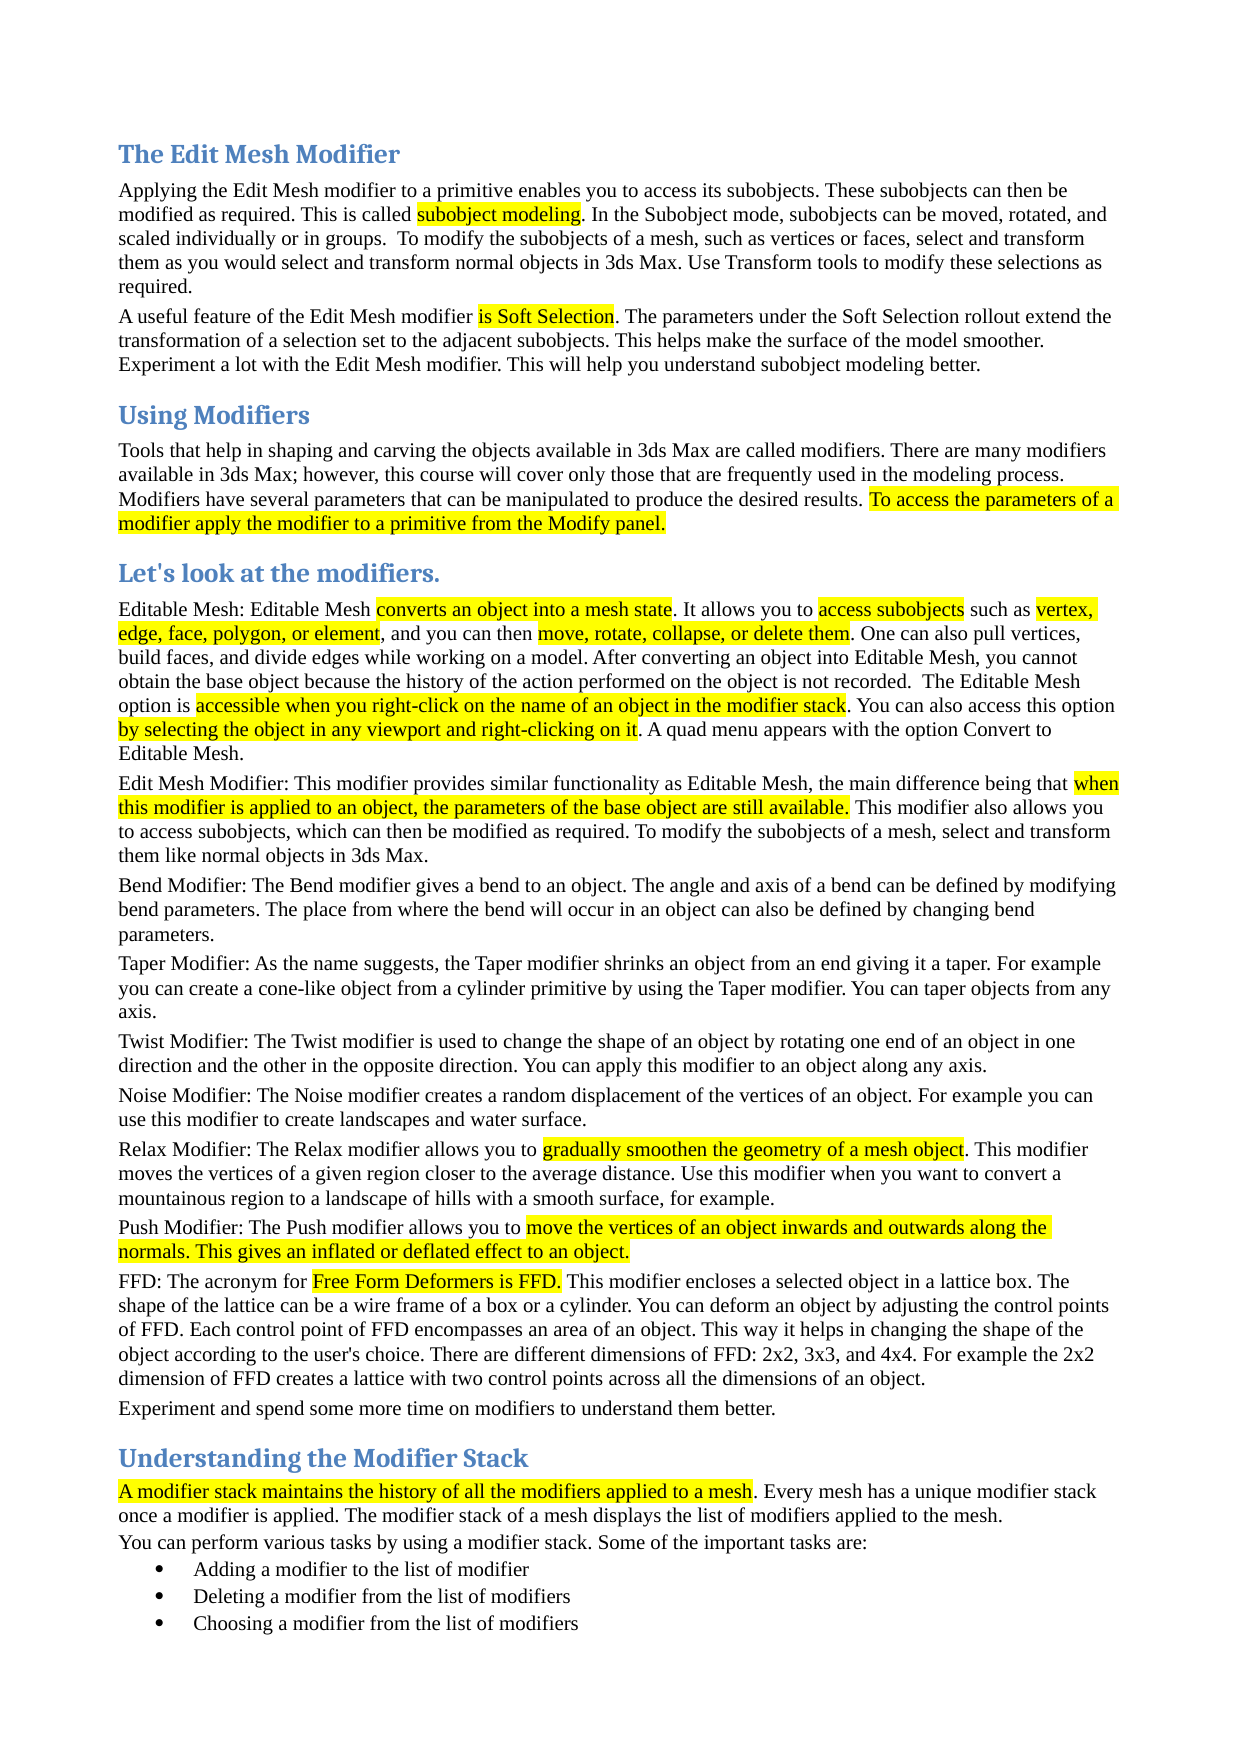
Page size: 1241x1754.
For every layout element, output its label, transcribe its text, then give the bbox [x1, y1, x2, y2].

list Adding a modifier to the list of modifier [156, 1557, 1122, 1581]
text Bend Modifier: The Bend modifier gives a bend to an object. The angle and axis of a bend can be defined by modifying bend parameters. The place from where the bend will occur in an object can also be defined by changing bend parameters. [118, 873, 1122, 946]
text A useful feature of the Edit Mesh modifier is Soft Selection. The parameters under the Soft Selection rollout extend the transformation of a selection set to the adjacent subobjects. This helps make the surface of the model smoother. Experiment a lot with the Edit Mesh modifier. This will help you understand subobject modeling better. [118, 304, 1122, 376]
list Deleting a modifier from the list of modifiers [156, 1584, 1122, 1608]
subtitle Understanding the Modifier Stack [118, 1443, 1122, 1474]
text Tools that help in shaping and carving the objects available in 3ds Max are called modifiers. There are many modifiers available in 3ds Max; however, this course will cover only those that are frequently used in the modeling process. Modifiers have several parameters that can be manipulated to produce the desired results. To access the parameters of a modifier apply the modifier to a primitive from the Modify panel. [118, 438, 1122, 534]
text You can perform various tasks by using a modifier stack. Some of the important tasks are: [118, 1530, 1122, 1554]
text Experiment and spend some more time on modifiers to understand them better. [118, 1395, 1122, 1419]
text Taper Modifier: As the name suggests, the Taper modifier shrinks an object from an end giving it a taper. For example you can create a cone-like object from a cylinder primitive by using the Taper modifier. You can taper objects from any axis. [118, 951, 1122, 1023]
subtitle Let's look at the modifiers. [118, 558, 1122, 589]
text Editable Mesh: Editable Mesh converts an object into a mesh state. It allows you to access subobjects such as vertex, edge, face, polygon, or element, and you can then move, rotate, collapse, or delete them. One can also pull vertices, build faces, and divide edges while working on a model. After converting an object into Editable Mesh, you cannot obtain the base object because the history of the action performed on the object is not recorded. The Editable Mesh option is accessible when you right-click on the name of an object in the modifier stack. You can also access this option by selecting the object in any viewport and right-clicking on it. A quad menu appears with the option Convert to Editable Mesh. [118, 597, 1122, 765]
subtitle The Edit Mesh Modifier [118, 139, 1122, 170]
text FFD: The acronym for Free Form Deformers is FFD. This modifier encloses a selected object in a lattice box. The shape of the lattice can be a wire frame of a box or a cylinder. You can deform an object by adjusting the control points of FFD. Each control point of FFD encompasses an area of an object. This way it helps in changing the shape of the object according to the user's choice. There are different dimensions of FFD: 2x2, 3x3, and 4x4. For example the 2x2 dimension of FFD creates a lattice with two control points across all the dimensions of an object. [118, 1269, 1122, 1389]
list Choosing a modifier from the list of modifiers [156, 1611, 1122, 1635]
text Push Modifier: The Push modifier allows you to move the vertices of an object inwards and outwards along the normals. This gives an inflated or deflated effect to an object. [118, 1215, 1122, 1263]
text Relax Modifier: The Relax modifier allows you to gradually smoothen the geometry of a mesh object. This modifier moves the vertices of a given region closer to the average distance. Use this modifier when you want to convert a mountainous region to a landscape of hills with a smooth surface, for example. [118, 1137, 1122, 1209]
text Applying the Edit Mesh modifier to a primitive enables you to access its subobjects. These subobjects can then be modified as required. This is called subobject modeling. In the Subobject mode, subobjects can be moved, rotated, and scaled individually or in groups. To modify the subobjects of a mesh, such as vertices or faces, select and transform them as you would select and transform normal objects in 3ds Max. Use Transform tools to modify these selections as required. [118, 178, 1122, 298]
text Twist Modifier: The Twist modifier is used to change the shape of an object by rotating one end of an object in one direction and the other in the opposite direction. You can apply this modifier to an object along any axis. [118, 1029, 1122, 1077]
text Noise Modifier: The Noise modifier creates a random displacement of the vertices of an object. For example you can use this modifier to create landscapes and water surface. [118, 1083, 1122, 1131]
subtitle Using Modifiers [118, 400, 1122, 431]
text A modifier stack maintains the history of all the modifiers applied to a mesh. Every mesh has a unique modifier stack once a modifier is applied. The modifier stack of a mesh displays the list of modifiers applied to the mesh. [118, 1479, 1122, 1527]
text Edit Mesh Modifier: This modifier provides similar functionality as Editable Mesh, the main difference being that when this modifier is applied to an object, the parameters of the base object are still available. This modifier also allows you to access subobjects, which can then be modified as required. To modify the subobjects of a mesh, select and transform them like normal objects in 3ds Max. [118, 771, 1122, 867]
